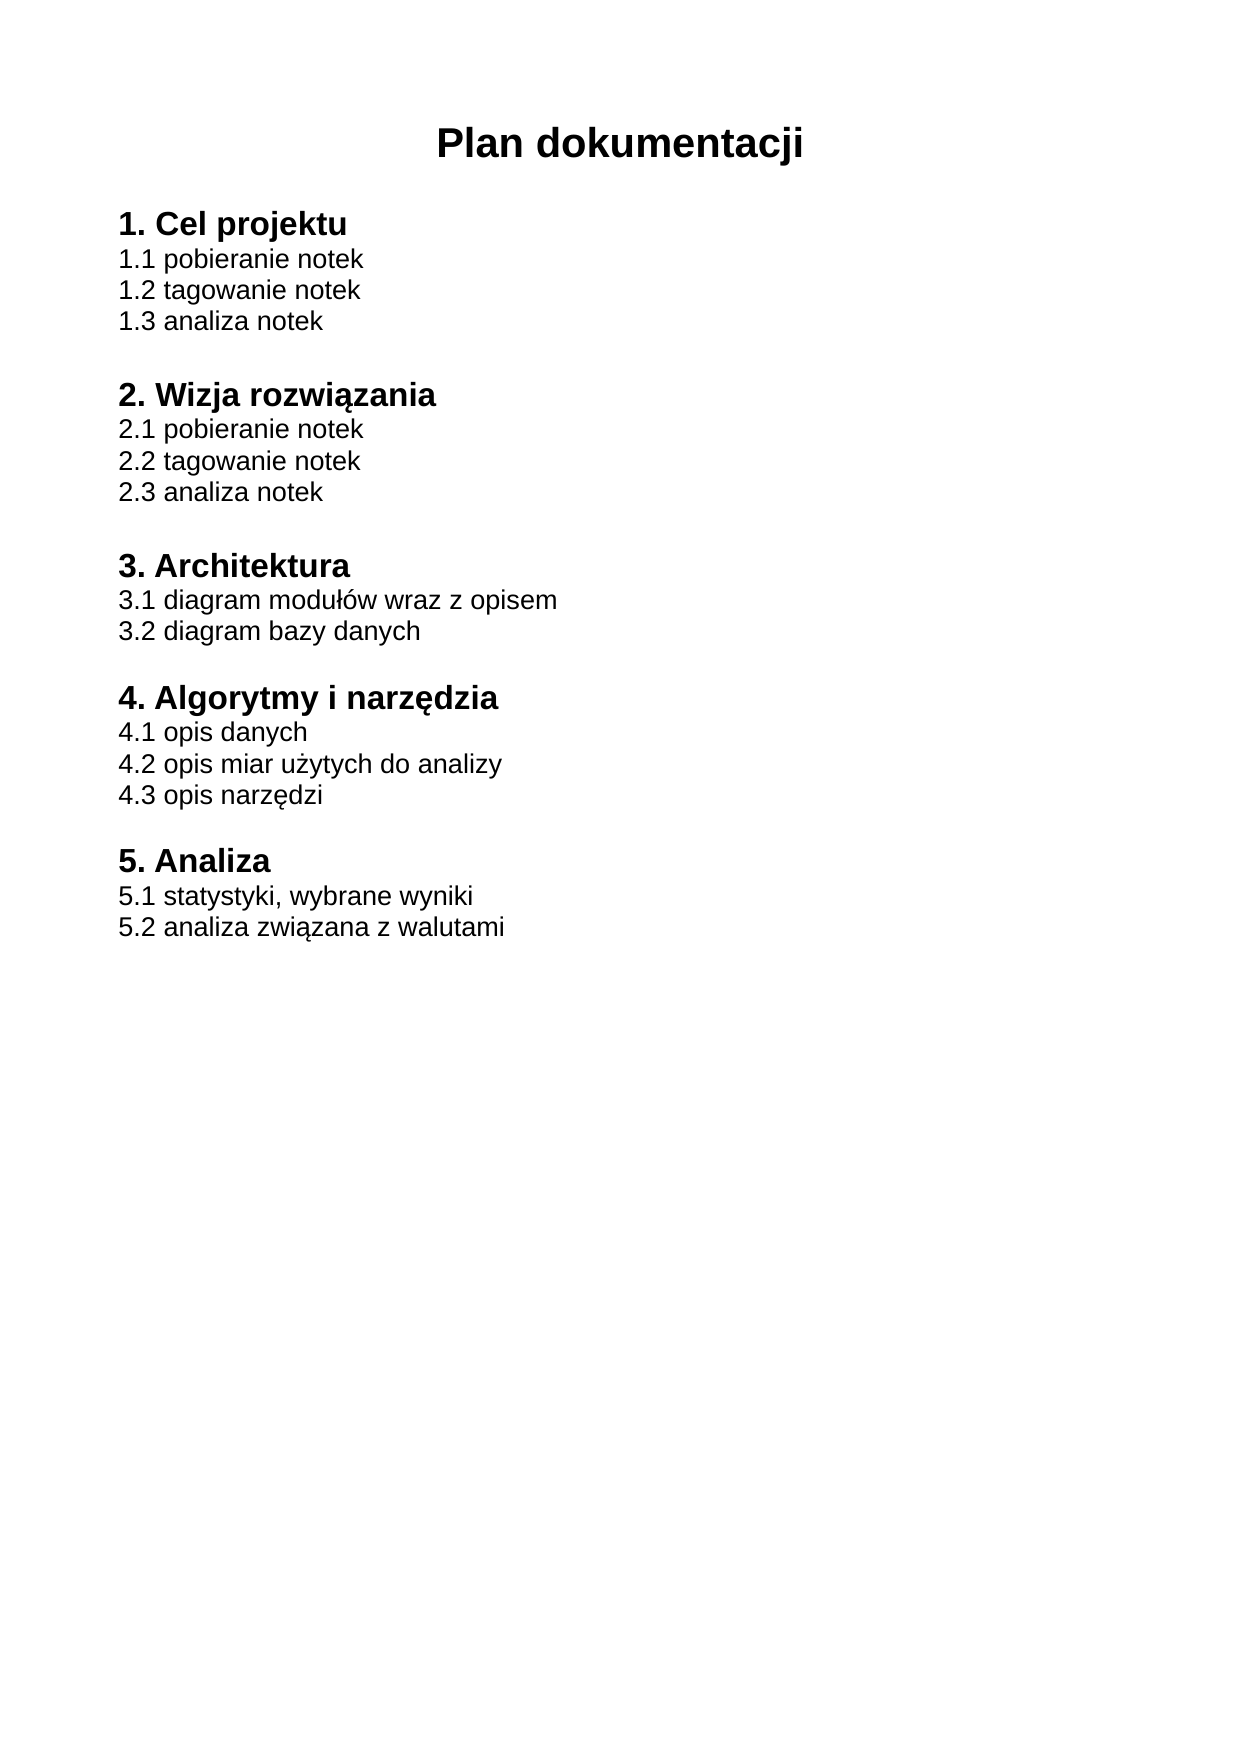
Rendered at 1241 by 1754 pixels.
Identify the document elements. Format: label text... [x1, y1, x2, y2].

text 1.2 tagowanie notek [118, 274, 1122, 305]
text 2.1 pobieranie notek [118, 413, 1122, 445]
text 3.2 diagram bazy danych [118, 615, 1122, 647]
text 5.1 statystyki, wybrane wyniki [118, 880, 1122, 911]
text 5. Analiza [118, 841, 1122, 880]
text 5.2 analiza związana z walutami [118, 911, 1122, 942]
text 2. Wizja rozwiązania [118, 375, 1122, 413]
text 1.3 analiza notek [118, 305, 1122, 337]
text 2.2 tagowanie notek [118, 445, 1122, 476]
text 1. Cel projektu [118, 204, 1122, 243]
text 4.2 opis miar użytych do analizy [118, 748, 1122, 779]
text Plan dokumentacji [118, 118, 1122, 166]
text 2.3 analiza notek [118, 476, 1122, 507]
text 3.1 diagram modułów wraz z opisem [118, 584, 1122, 615]
text 3. Architektura [118, 546, 1122, 584]
text 1.1 pobieranie notek [118, 243, 1122, 274]
text 4. Algorytmy i narzędzia [118, 678, 1122, 716]
text 4.1 opis danych [118, 716, 1122, 748]
text 4.3 opis narzędzi [118, 779, 1122, 810]
